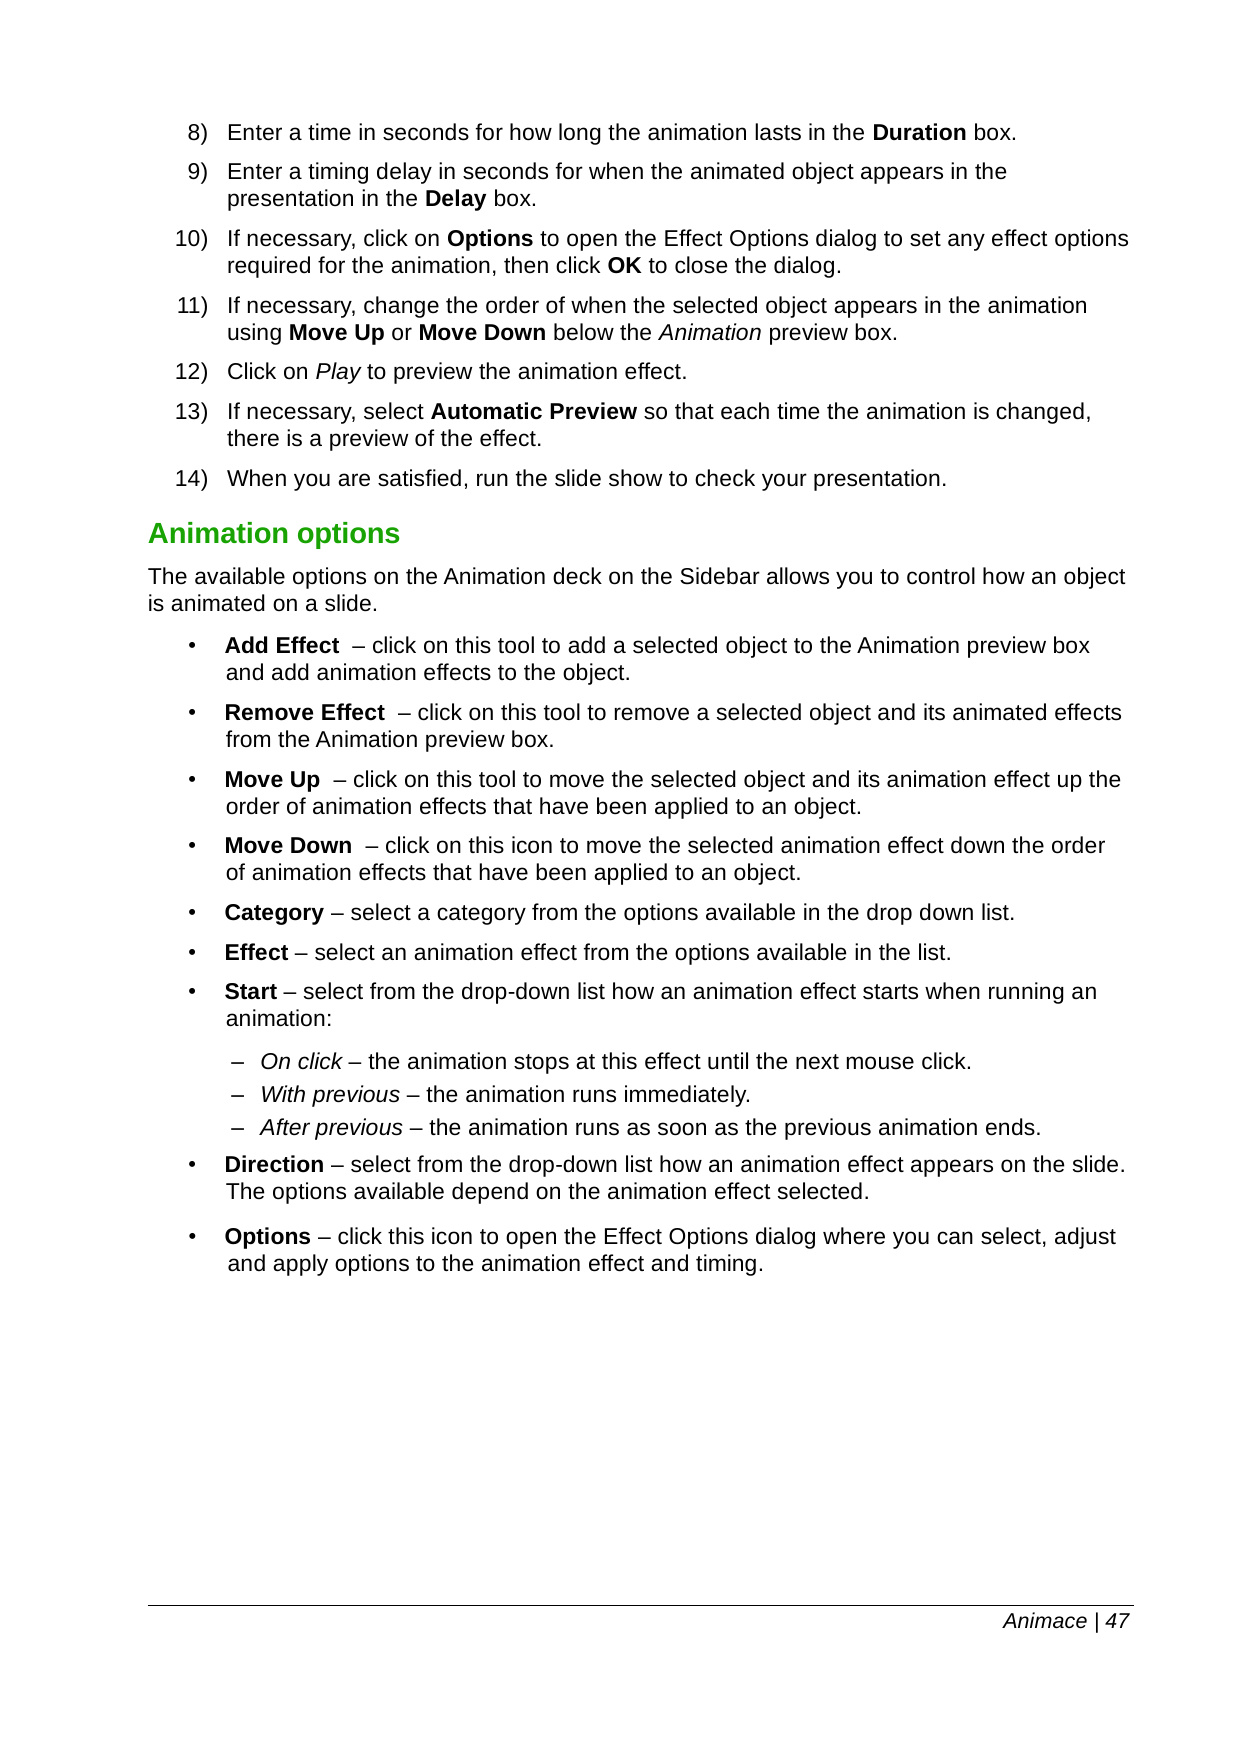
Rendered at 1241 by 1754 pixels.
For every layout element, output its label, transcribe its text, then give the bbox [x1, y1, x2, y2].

text The available options on the Animation deck on the Sidebar allows you to control how an object is animated on a slide. [148, 562, 1134, 616]
list Move Up – click on this tool to move the selected object and its animation effect up the order of animation effects that have been applied to an object. [185, 762, 1134, 819]
list Start – select from the drop-down list how an animation effect starts when running an animation: [185, 974, 1134, 1034]
list Enter a time in seconds for how long the animation lasts in the Duration box. [208, 118, 1134, 145]
list Category – select a category from the options available in the drop down list. [185, 895, 1134, 925]
list Enter a timing delay in seconds for when the animated object appears in the presentation in the Delay box. [208, 158, 1134, 212]
list Click on Play to preview the animation effect. [208, 358, 1134, 385]
list With previous – the animation runs immediately. [231, 1080, 1134, 1107]
list When you are satisfied, run the slide show to check your presentation. [208, 464, 1134, 491]
subtitle Animation options [148, 516, 1134, 549]
list Effect – select an animation effect from the options available in the list. [185, 935, 1134, 965]
list Add Effect – click on this tool to add a selected object to the Animation preview box and add animation effects to the object. [185, 629, 1134, 686]
list Direction – select from the drop-down list how an animation effect appears on the slide. The options available depend on the animation effect selected. [185, 1147, 1134, 1207]
list If necessary, select Automatic Preview so that each time the animation is changed, there is a preview of the effect. [208, 397, 1134, 451]
list After previous – the animation runs as soon as the previous animation ends. [231, 1114, 1134, 1141]
list On click – the animation stops at this effect until the next mouse click. [231, 1047, 1134, 1074]
list Options – click this icon to open the Effect Options dialog where you can select, adjust and apply options to the animation effect and timing. [185, 1219, 1134, 1279]
list If necessary, change the order of when the selected object appears in the animation using Move Up or Move Down below the Animation preview box. [208, 291, 1134, 345]
list If necessary, click on Options to open the Effect Options dialog to set any effect options required for the animation, then click OK to close the dialog. [208, 224, 1134, 278]
list Remove Effect – click on this tool to remove a selected object and its animated effects from the Animation preview box. [185, 695, 1134, 752]
list Move Down – click on this icon to move the selected animation effect down the order of animation effects that have been applied to an object. [185, 829, 1134, 886]
